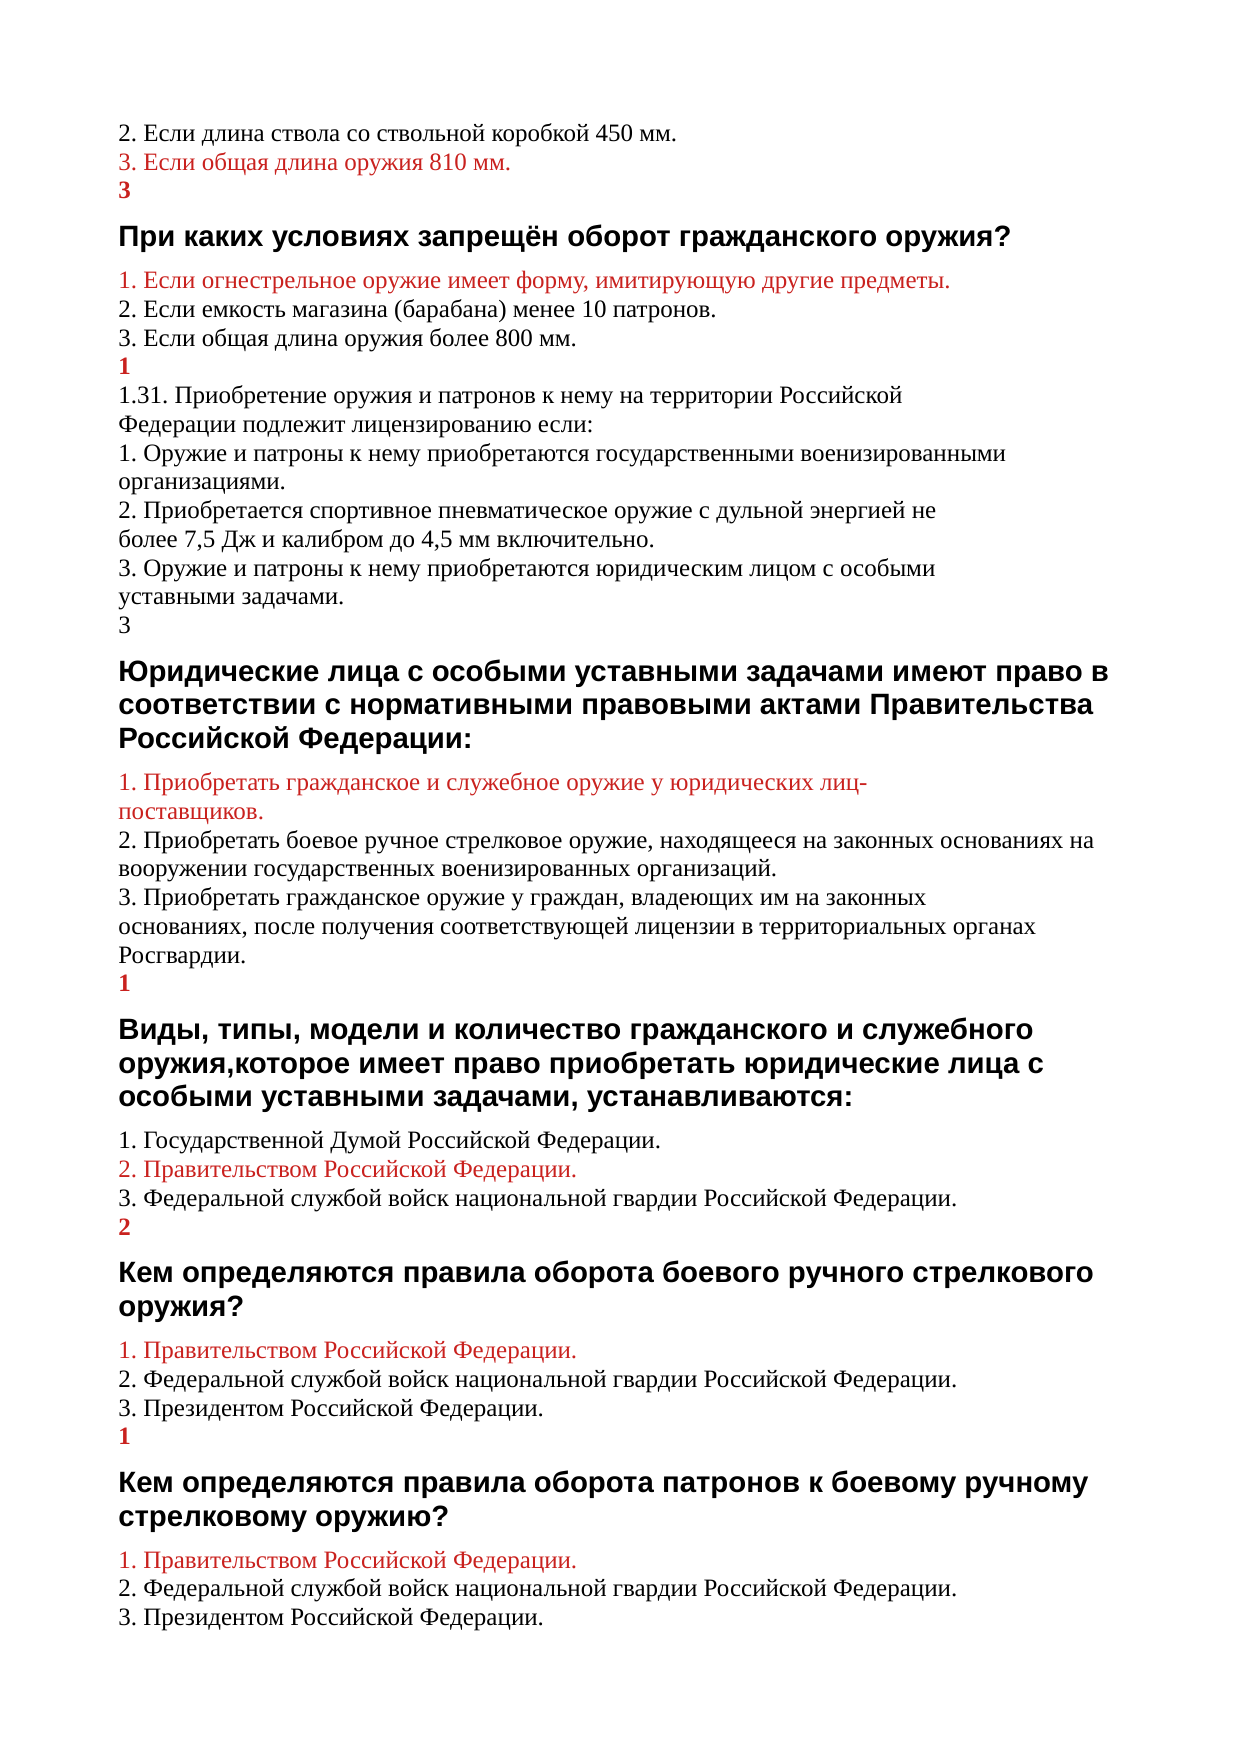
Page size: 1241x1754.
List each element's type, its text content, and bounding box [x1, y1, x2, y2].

text Росгвардии. [118, 940, 1122, 968]
text 2. Федеральной службой войск национальной гвардии Российской Федерации. [118, 1364, 1122, 1393]
text 3. Президентом Российской Федерации. [118, 1393, 1122, 1421]
text 3. Приобретать гражданское оружие у граждан, владеющих им на законных [118, 882, 1122, 911]
subtitle При каких условиях запрещён оборот гражданского оружия? [118, 219, 1122, 253]
text 2 [118, 1212, 1122, 1241]
text более 7,5 Дж и калибром до 4,5 мм включительно. [118, 524, 1122, 553]
text Федерации подлежит лицензированию если: [118, 409, 1122, 438]
text 1 [118, 968, 1122, 997]
text основаниях, после получения соответствующей лицензии в территориальных органах [118, 911, 1122, 940]
text 2. Приобретать боевое ручное стрелковое оружие, находящееся на законных основаниях на вооружении государственных военизированных организаций. [118, 825, 1122, 882]
text 2. Если емкость магазина (барабана) менее 10 патронов. [118, 294, 1122, 323]
text 3 [118, 176, 1122, 204]
text поставщиков. [118, 796, 1122, 825]
text 3. Если общая длина оружия более 800 мм. [118, 323, 1122, 351]
text 3. Оружие и патроны к нему приобретаются юридическим лицом с особыми [118, 553, 1122, 581]
text 3. Президентом Российской Федерации. [118, 1602, 1122, 1631]
text уставными задачами. [118, 581, 1122, 610]
text 1. Правительством Российской Федерации. [118, 1545, 1122, 1573]
text 1. Если огнестрельное оружие имеет форму, имитирующую другие предметы. [118, 265, 1122, 294]
text 2. Правительством Российской Федерации. [118, 1154, 1122, 1183]
text 1. Оружие и патроны к нему приобретаются государственными военизированными организациями. [118, 438, 1122, 495]
subtitle Виды, типы, модели и количество гражданского и служебного оружия,которое имеет право приобретать юридические лица с особыми уставными задачами, устанавливаются: [118, 1012, 1122, 1113]
subtitle Кем определяются правила оборота патронов к боевому ручному стрелковому оружию? [118, 1465, 1122, 1532]
subtitle Юридические лица с особыми уставными задачами имеют право в соответствии с нормативными правовыми актами Правительства Российской Федерации: [118, 653, 1122, 755]
text 1. Государственной Думой Российской Федерации. [118, 1126, 1122, 1154]
text 1 [118, 351, 1122, 380]
text 2. Приобретается спортивное пневматическое оружие с дульной энергией не [118, 495, 1122, 524]
text 3. Если общая длина оружия 810 мм. [118, 147, 1122, 176]
text 2. Федеральной службой войск национальной гвардии Российской Федерации. [118, 1573, 1122, 1602]
subtitle Кем определяются правила оборота боевого ручного стрелкового оружия? [118, 1255, 1122, 1323]
text 1.31. Приобретение оружия и патронов к нему на территории Российской [118, 380, 1122, 409]
text 1. Правительством Российской Федерации. [118, 1335, 1122, 1364]
text 1. Приобретать гражданское и служебное оружие у юридических лиц- [118, 767, 1122, 796]
text 3 [118, 610, 1122, 639]
text 2. Если длина ствола со ствольной коробкой 450 мм. [118, 118, 1122, 147]
text 3. Федеральной службой войск национальной гвардии Российской Федерации. [118, 1183, 1122, 1212]
text 1 [118, 1421, 1122, 1450]
